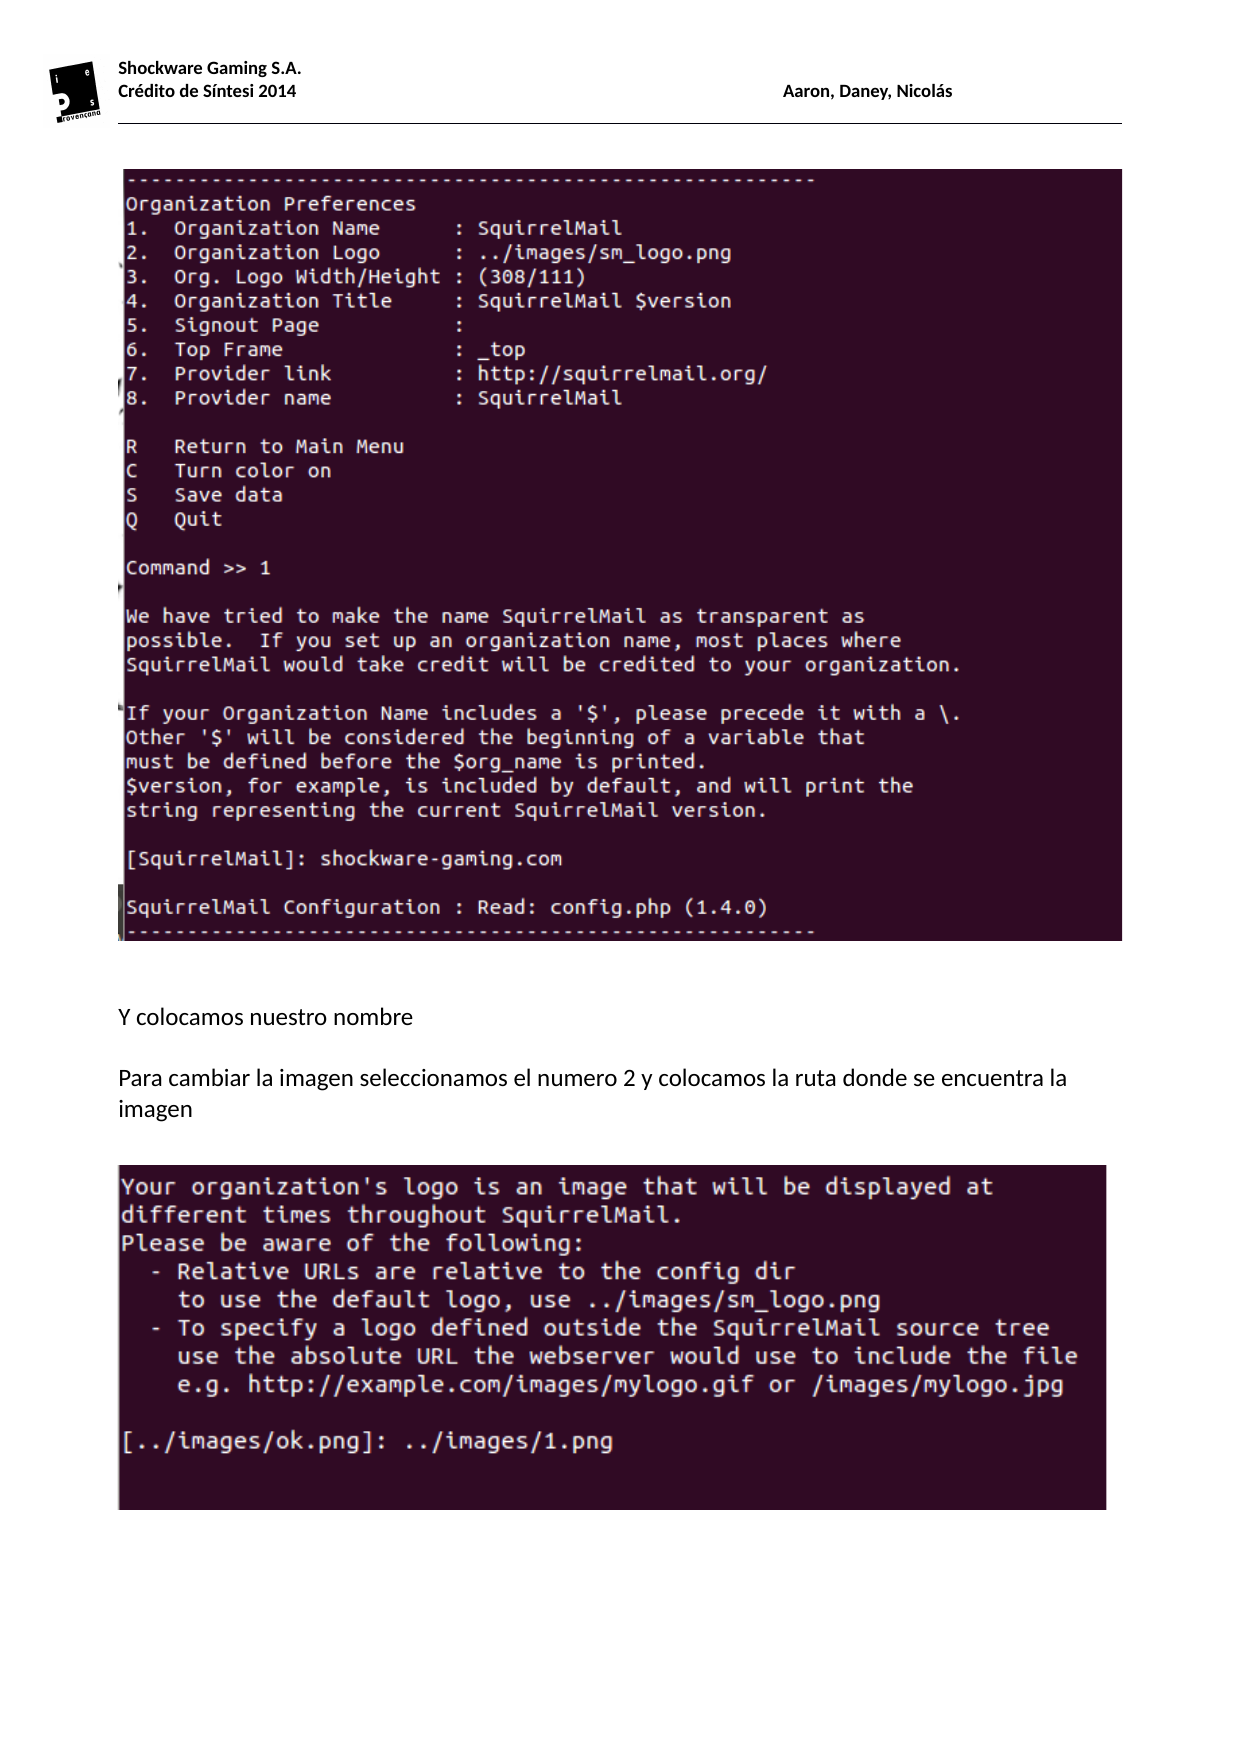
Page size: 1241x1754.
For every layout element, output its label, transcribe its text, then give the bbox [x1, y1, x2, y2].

picture [43, 54, 110, 128]
picture [115, 1165, 1107, 1510]
picture [118, 169, 1123, 941]
text Y colocamos nuestro nombre [118, 1001, 1122, 1032]
text Para cambiar la imagen seleccionamos el numero 2 y colocamos la ruta donde se encuentra la imagen [118, 1062, 1122, 1123]
